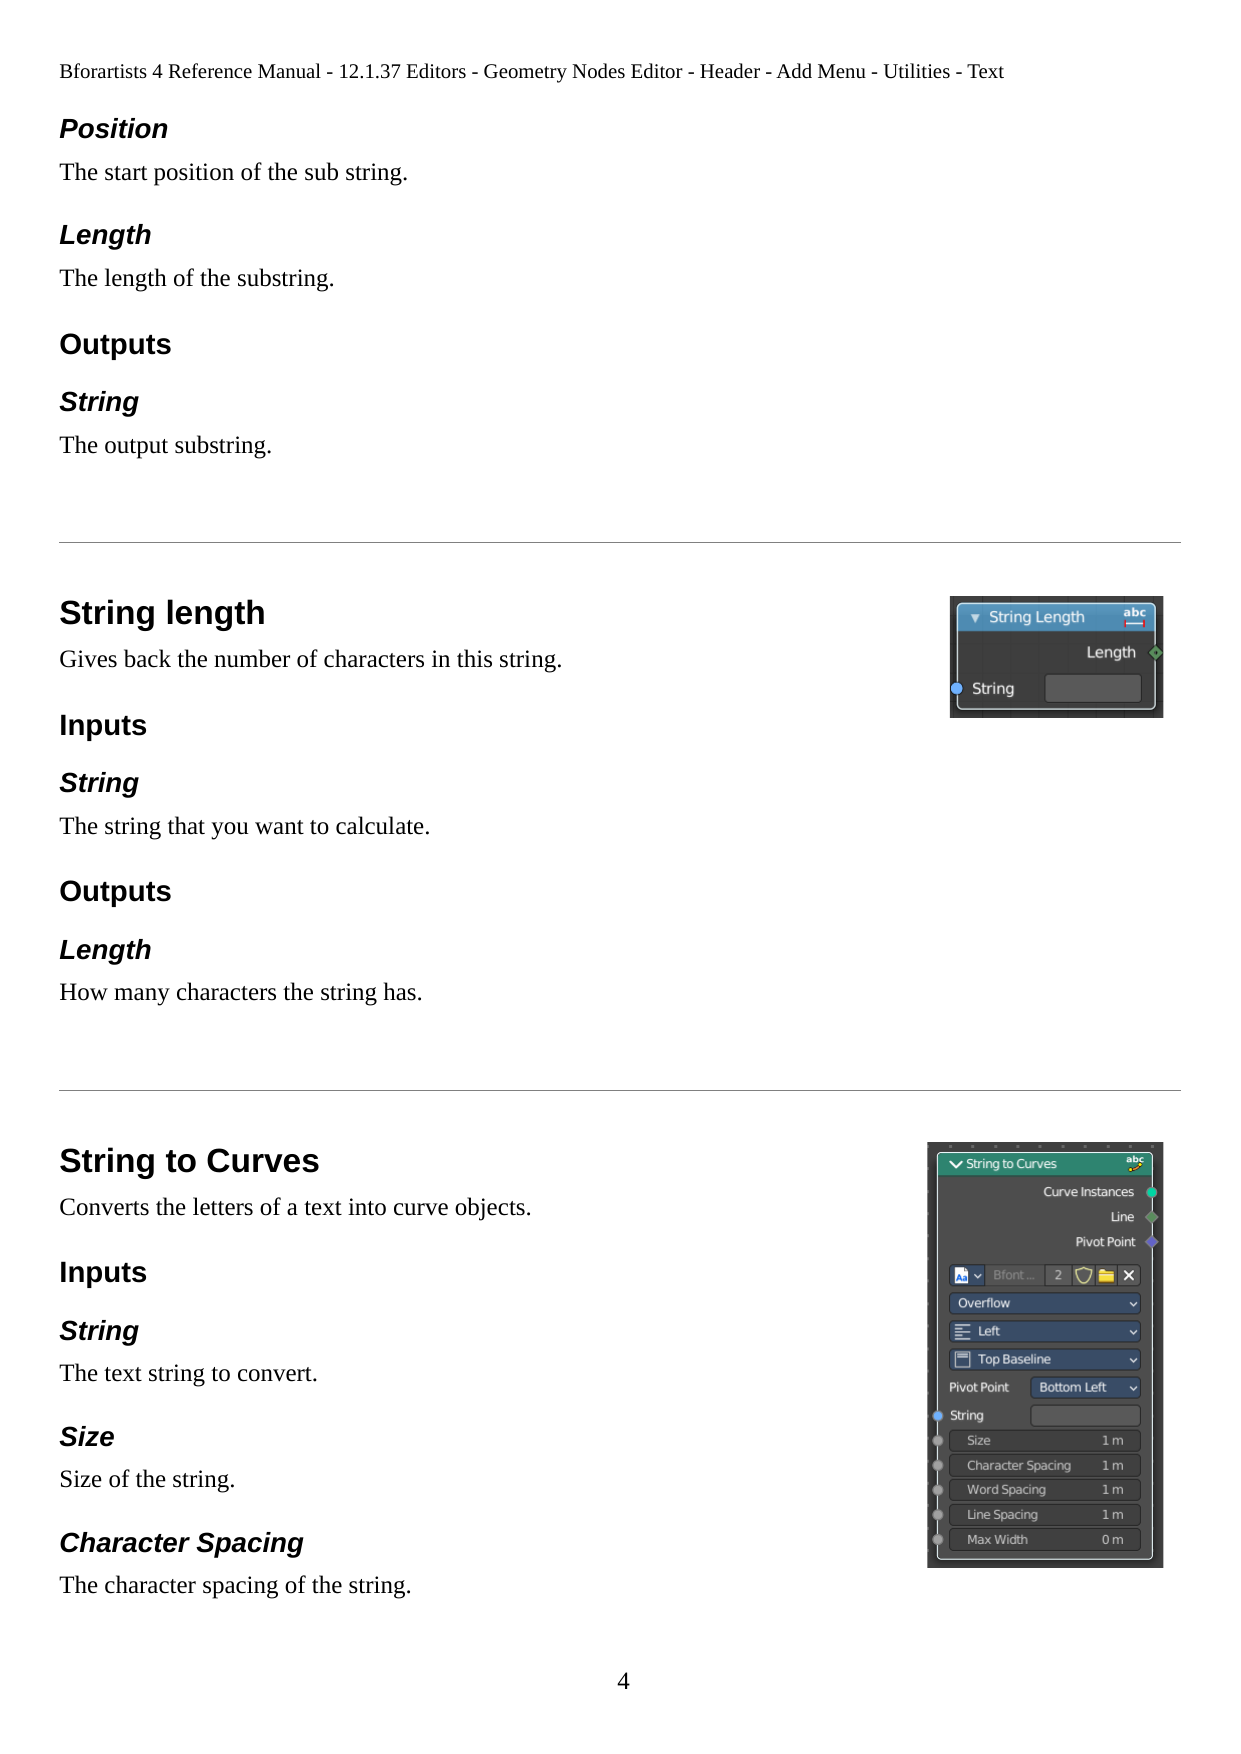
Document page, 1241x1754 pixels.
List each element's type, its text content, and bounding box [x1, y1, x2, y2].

text The string that you want to calculate. [59, 811, 1181, 839]
text The character spacing of the string. [59, 1570, 1181, 1599]
text Converts the letters of a text into curve objects. [59, 1192, 927, 1221]
subtitle String to Curves [59, 1141, 1181, 1179]
subtitle Length [59, 933, 1181, 965]
text Gives back the number of characters in this string. [59, 644, 949, 673]
subtitle [1164, 1314, 1181, 1346]
subtitle Outputs [59, 327, 1181, 360]
subtitle String [59, 1314, 927, 1346]
subtitle Inputs [59, 1255, 927, 1289]
text Size of the string. [59, 1464, 927, 1493]
subtitle Length [59, 218, 1181, 250]
subtitle String [59, 766, 1181, 798]
subtitle Position [59, 113, 1181, 144]
text The start position of the sub string. [59, 157, 1181, 186]
text The output substring. [59, 430, 1181, 458]
subtitle String length [59, 593, 1181, 631]
subtitle Character Spacing [59, 1526, 927, 1558]
subtitle String [59, 385, 1181, 417]
subtitle [1164, 1526, 1181, 1558]
picture [949, 596, 1164, 718]
picture [927, 1142, 1164, 1568]
text The text string to convert. [59, 1358, 927, 1387]
subtitle Outputs [59, 874, 1181, 908]
subtitle Inputs [59, 708, 1181, 741]
text [1164, 1464, 1181, 1493]
text The length of the substring. [59, 263, 1181, 292]
subtitle Size [59, 1420, 927, 1452]
subtitle [1164, 1420, 1181, 1452]
text How many characters the string has. [59, 977, 1181, 1006]
subtitle [1164, 1255, 1181, 1289]
